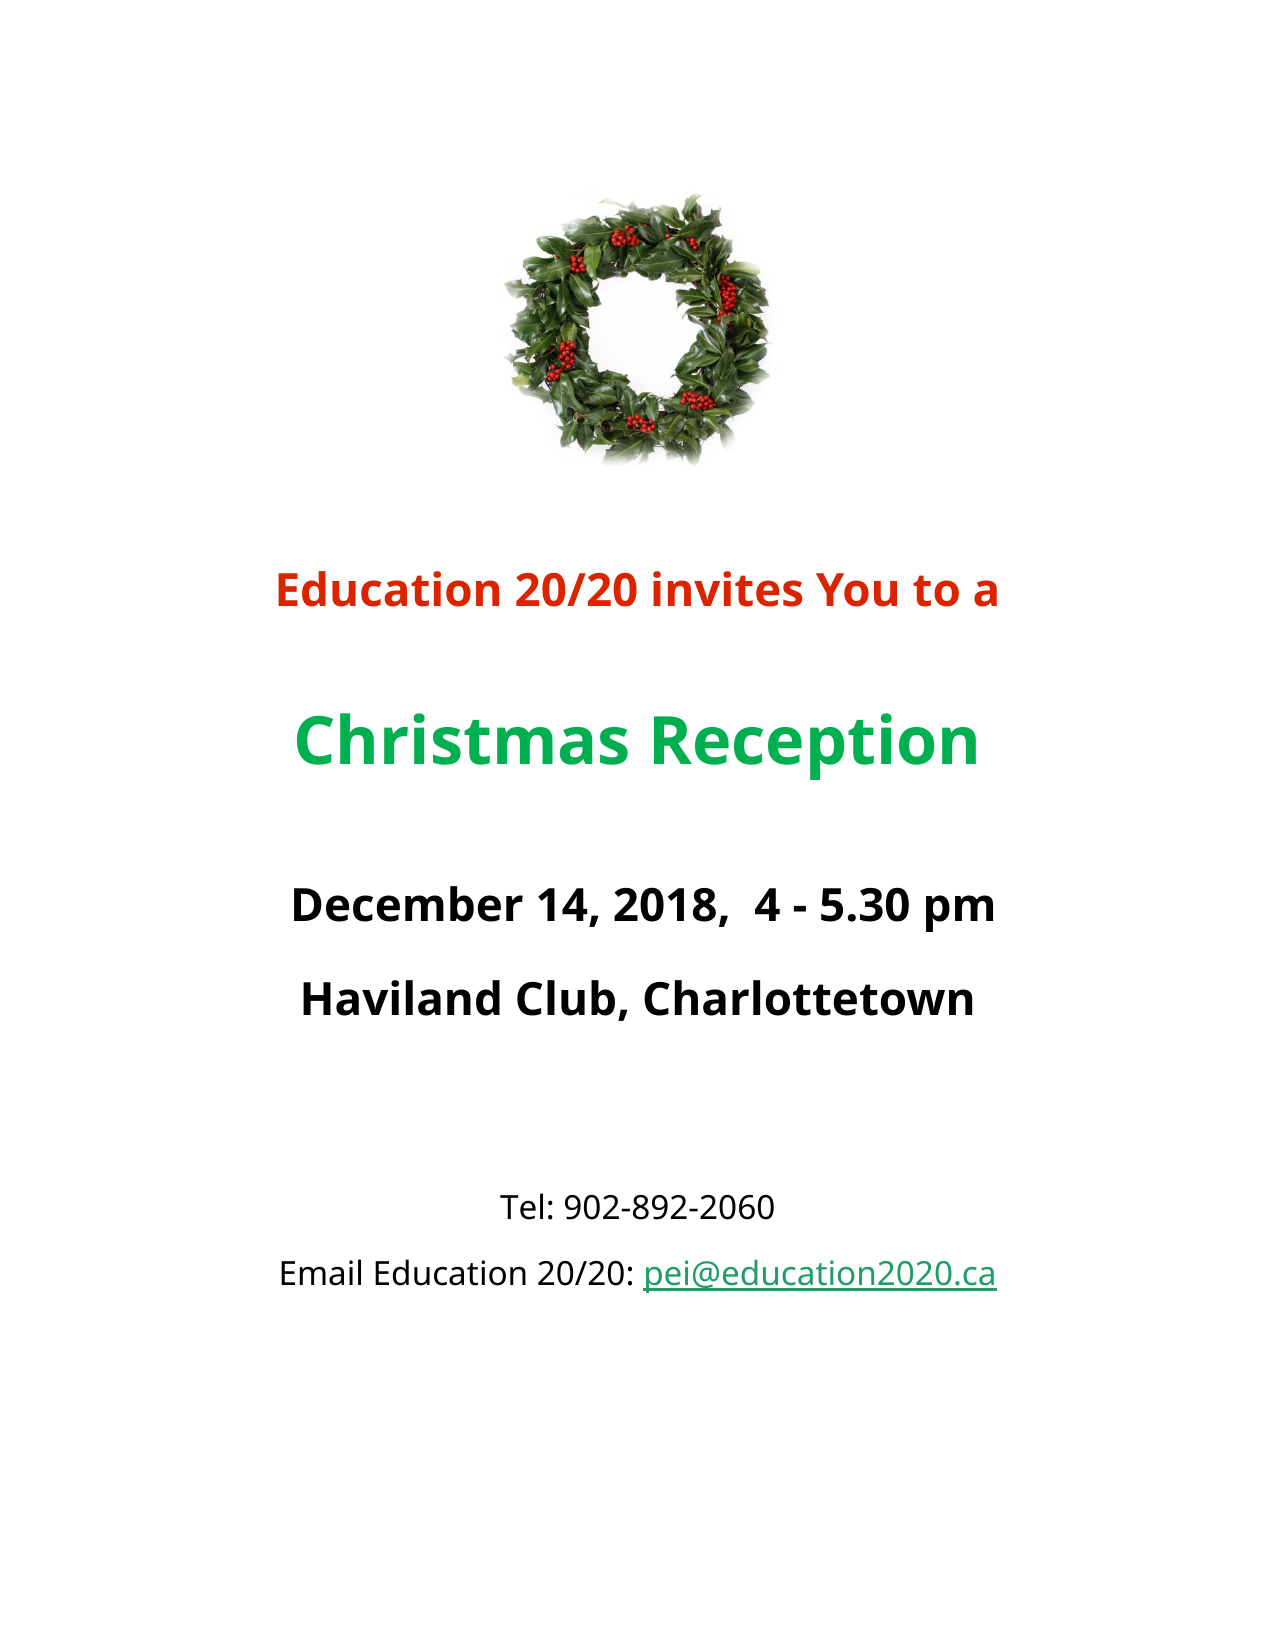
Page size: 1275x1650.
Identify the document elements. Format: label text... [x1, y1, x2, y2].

text Christmas Reception [150, 693, 1125, 784]
text Education 20/20 invites You to a [150, 557, 1125, 619]
text December 14, 2018, 4 - 5.30 pm [150, 873, 1125, 935]
text Tel: 902-892-2060 [150, 1184, 1125, 1229]
text Email Education 20/20: pei@education2020.ca [150, 1250, 1125, 1295]
text Haviland Club, Charlottetown [150, 966, 1125, 1028]
